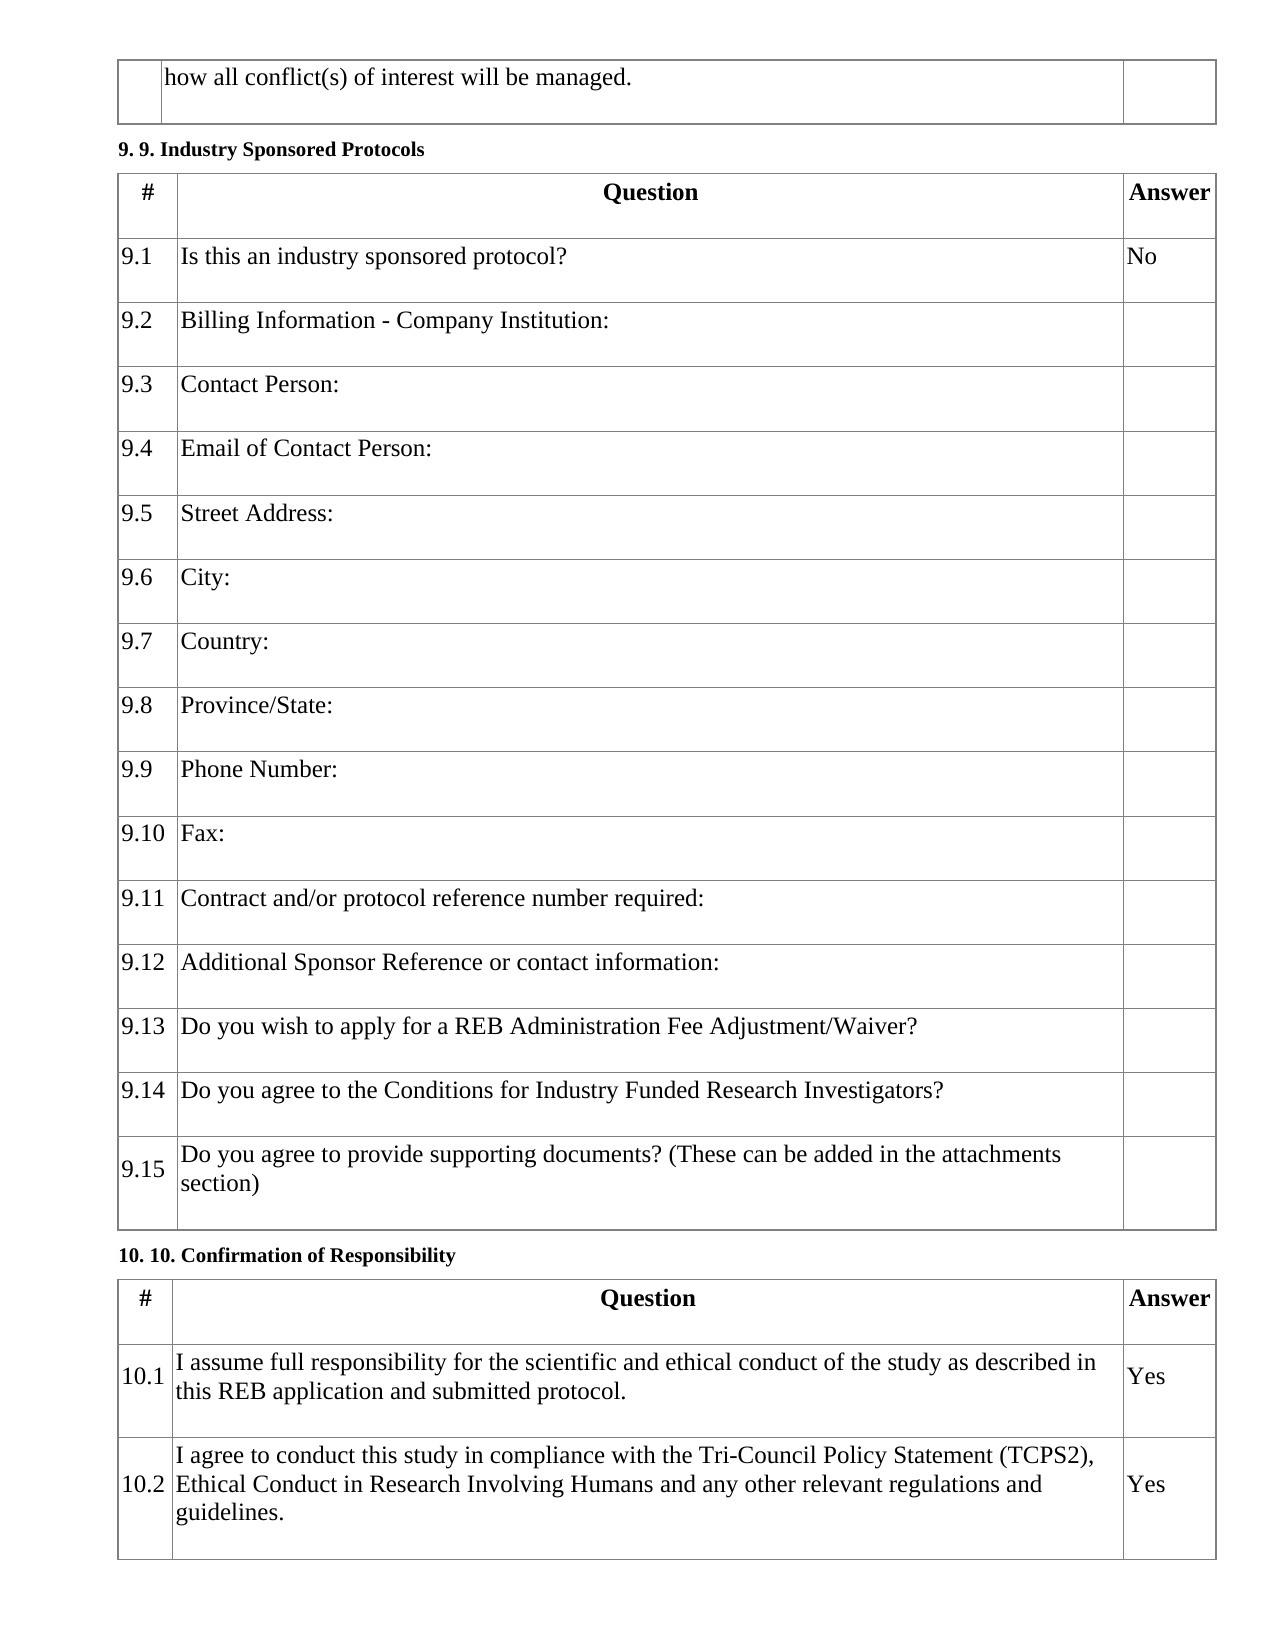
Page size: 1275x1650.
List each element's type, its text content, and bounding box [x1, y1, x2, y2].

table_cell Do you agree to provide supporting documents? (These can be added in the attachments section) [178, 1137, 1123, 1229]
table_cell [1124, 303, 1215, 366]
table_cell 9.7 [119, 624, 177, 687]
table_header Question [173, 1280, 1123, 1344]
table_cell Country: [178, 624, 1123, 687]
table_cell Fax: [178, 817, 1123, 880]
table_cell [1124, 432, 1215, 495]
table_cell [1124, 367, 1215, 431]
table_cell 9.13 [119, 1009, 177, 1072]
table_cell Street Address: [178, 496, 1123, 559]
table_header Question [178, 174, 1123, 238]
table_cell [1124, 1137, 1215, 1229]
subtitle 9. 9. Industry Sponsored Protocols [118, 137, 1216, 161]
table_cell [1124, 881, 1215, 944]
table_cell [1124, 560, 1215, 623]
table_cell 10.1 [119, 1345, 172, 1437]
table_cell [1124, 61, 1215, 123]
table_cell Email of Contact Person: [178, 432, 1123, 495]
table_cell Additional Sponsor Reference or contact information: [178, 945, 1123, 1008]
table_cell 9.10 [119, 817, 177, 880]
table_cell Yes [1124, 1345, 1215, 1437]
table_cell [1124, 496, 1215, 559]
table_cell 9.5 [119, 496, 177, 559]
table_cell Billing Information - Company Institution: [178, 303, 1123, 366]
table_cell 9.14 [119, 1073, 177, 1136]
table_cell 9.11 [119, 881, 177, 944]
table_cell 9.4 [119, 432, 177, 495]
table_header # [119, 1280, 172, 1344]
table_cell 9.1 [119, 239, 177, 302]
table_cell I agree to conduct this study in compliance with the Tri-Council Policy Statement (TCPS2), Ethical Conduct in Research Involving Humans and any other relevant regulations and guidelines. [173, 1438, 1123, 1559]
table_cell [1124, 1073, 1215, 1136]
table_cell [1124, 624, 1215, 687]
table_cell Do you agree to the Conditions for Industry Funded Research Investigators? [178, 1073, 1123, 1136]
table_cell [1124, 1009, 1215, 1072]
table_cell [1124, 817, 1215, 880]
table_cell 9.3 [119, 367, 177, 431]
table_cell Is this an industry sponsored protocol? [178, 239, 1123, 302]
table_cell 9.9 [119, 752, 177, 816]
table_cell [1124, 945, 1215, 1008]
table_cell 9.12 [119, 945, 177, 1008]
table_header Answer [1124, 174, 1215, 238]
table_cell Yes [1124, 1438, 1215, 1559]
table_cell how all conflict(s) of interest will be managed. [162, 61, 1123, 123]
table_cell Province/State: [178, 688, 1123, 751]
table_cell 10.2 [119, 1438, 172, 1559]
table_cell Do you wish to apply for a REB Administration Fee Adjustment/Waiver? [178, 1009, 1123, 1072]
table_cell [1124, 688, 1215, 751]
table_cell [1124, 752, 1215, 816]
table_cell 9.15 [119, 1137, 177, 1229]
table_cell Phone Number: [178, 752, 1123, 816]
table_cell I assume full responsibility for the scientific and ethical conduct of the study as described in this REB application and submitted protocol. [173, 1345, 1123, 1437]
subtitle 10. 10. Confirmation of Responsibility [118, 1243, 1216, 1267]
table_cell Contact Person: [178, 367, 1123, 431]
table_cell Contract and/or protocol reference number required: [178, 881, 1123, 944]
table_cell 9.8 [119, 688, 177, 751]
table_cell 9.2 [119, 303, 177, 366]
table_cell [119, 61, 161, 123]
table_header # [119, 174, 177, 238]
table_cell City: [178, 560, 1123, 623]
table_cell 9.6 [119, 560, 177, 623]
table_cell No [1124, 239, 1215, 302]
table_header Answer [1124, 1280, 1215, 1344]
